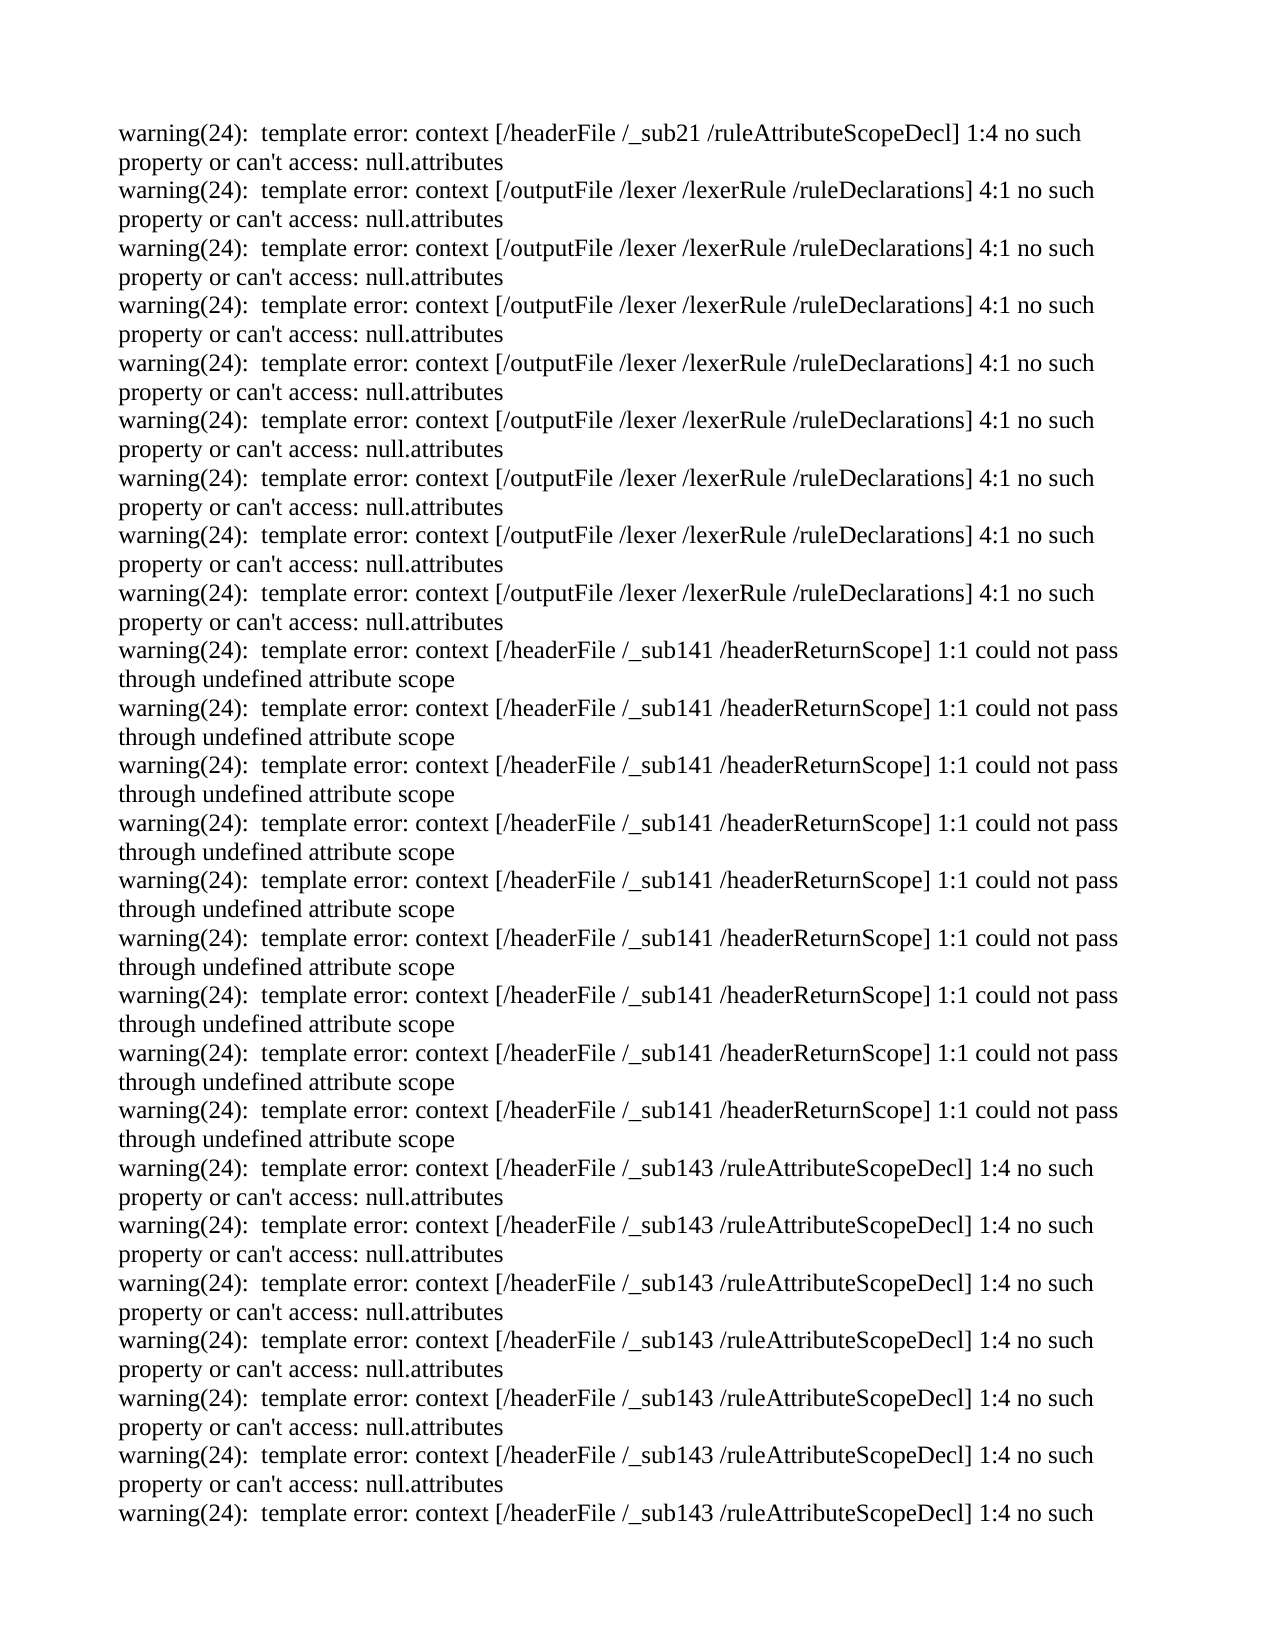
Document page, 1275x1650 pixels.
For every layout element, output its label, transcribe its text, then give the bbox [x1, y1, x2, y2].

text warning(24): template error: context [/headerFile /_sub141 /headerReturnScope] 1:1 could not pass through undefined attribute scope [118, 1038, 1157, 1096]
text warning(24): template error: context [/outputFile /lexer /lexerRule /ruleDeclarations] 4:1 no such property or can't access: null.attributes [118, 521, 1157, 578]
text warning(24): template error: context [/headerFile /_sub143 /ruleAttributeScopeDecl] 1:4 no such property or can't access: null.attributes [118, 1153, 1157, 1211]
text warning(24): template error: context [/headerFile /_sub143 /ruleAttributeScopeDecl] 1:4 no such property or can't access: null.attributes [118, 1326, 1157, 1383]
text warning(24): template error: context [/headerFile /_sub141 /headerReturnScope] 1:1 could not pass through undefined attribute scope [118, 693, 1157, 751]
text warning(24): template error: context [/headerFile /_sub143 /ruleAttributeScopeDecl] 1:4 no such property or can't access: null.attributes [118, 1268, 1157, 1326]
text warning(24): template error: context [/outputFile /lexer /lexerRule /ruleDeclarations] 4:1 no such property or can't access: null.attributes [118, 348, 1157, 406]
text warning(24): template error: context [/headerFile /_sub141 /headerReturnScope] 1:1 could not pass through undefined attribute scope [118, 981, 1157, 1038]
text warning(24): template error: context [/headerFile /_sub143 /ruleAttributeScopeDecl] 1:4 no such property or can't access: null.attributes [118, 1441, 1157, 1498]
text warning(24): template error: context [/headerFile /_sub141 /headerReturnScope] 1:1 could not pass through undefined attribute scope [118, 751, 1157, 808]
text warning(24): template error: context [/headerFile /_sub21 /ruleAttributeScopeDecl] 1:4 no such property or can't access: null.attributes [118, 118, 1157, 176]
text warning(24): template error: context [/headerFile /_sub141 /headerReturnScope] 1:1 could not pass through undefined attribute scope [118, 636, 1157, 693]
text warning(24): template error: context [/headerFile /_sub141 /headerReturnScope] 1:1 could not pass through undefined attribute scope [118, 923, 1157, 981]
text warning(24): template error: context [/headerFile /_sub143 /ruleAttributeScopeDecl] 1:4 no such [118, 1498, 1157, 1527]
text warning(24): template error: context [/headerFile /_sub141 /headerReturnScope] 1:1 could not pass through undefined attribute scope [118, 866, 1157, 923]
text warning(24): template error: context [/outputFile /lexer /lexerRule /ruleDeclarations] 4:1 no such property or can't access: null.attributes [118, 406, 1157, 463]
text warning(24): template error: context [/outputFile /lexer /lexerRule /ruleDeclarations] 4:1 no such property or can't access: null.attributes [118, 176, 1157, 233]
text warning(24): template error: context [/outputFile /lexer /lexerRule /ruleDeclarations] 4:1 no such property or can't access: null.attributes [118, 463, 1157, 521]
text warning(24): template error: context [/outputFile /lexer /lexerRule /ruleDeclarations] 4:1 no such property or can't access: null.attributes [118, 578, 1157, 636]
text warning(24): template error: context [/headerFile /_sub141 /headerReturnScope] 1:1 could not pass through undefined attribute scope [118, 1096, 1157, 1153]
text warning(24): template error: context [/outputFile /lexer /lexerRule /ruleDeclarations] 4:1 no such property or can't access: null.attributes [118, 291, 1157, 348]
text warning(24): template error: context [/headerFile /_sub143 /ruleAttributeScopeDecl] 1:4 no such property or can't access: null.attributes [118, 1383, 1157, 1441]
text warning(24): template error: context [/headerFile /_sub143 /ruleAttributeScopeDecl] 1:4 no such property or can't access: null.attributes [118, 1211, 1157, 1268]
text warning(24): template error: context [/outputFile /lexer /lexerRule /ruleDeclarations] 4:1 no such property or can't access: null.attributes [118, 233, 1157, 291]
text warning(24): template error: context [/headerFile /_sub141 /headerReturnScope] 1:1 could not pass through undefined attribute scope [118, 808, 1157, 866]
